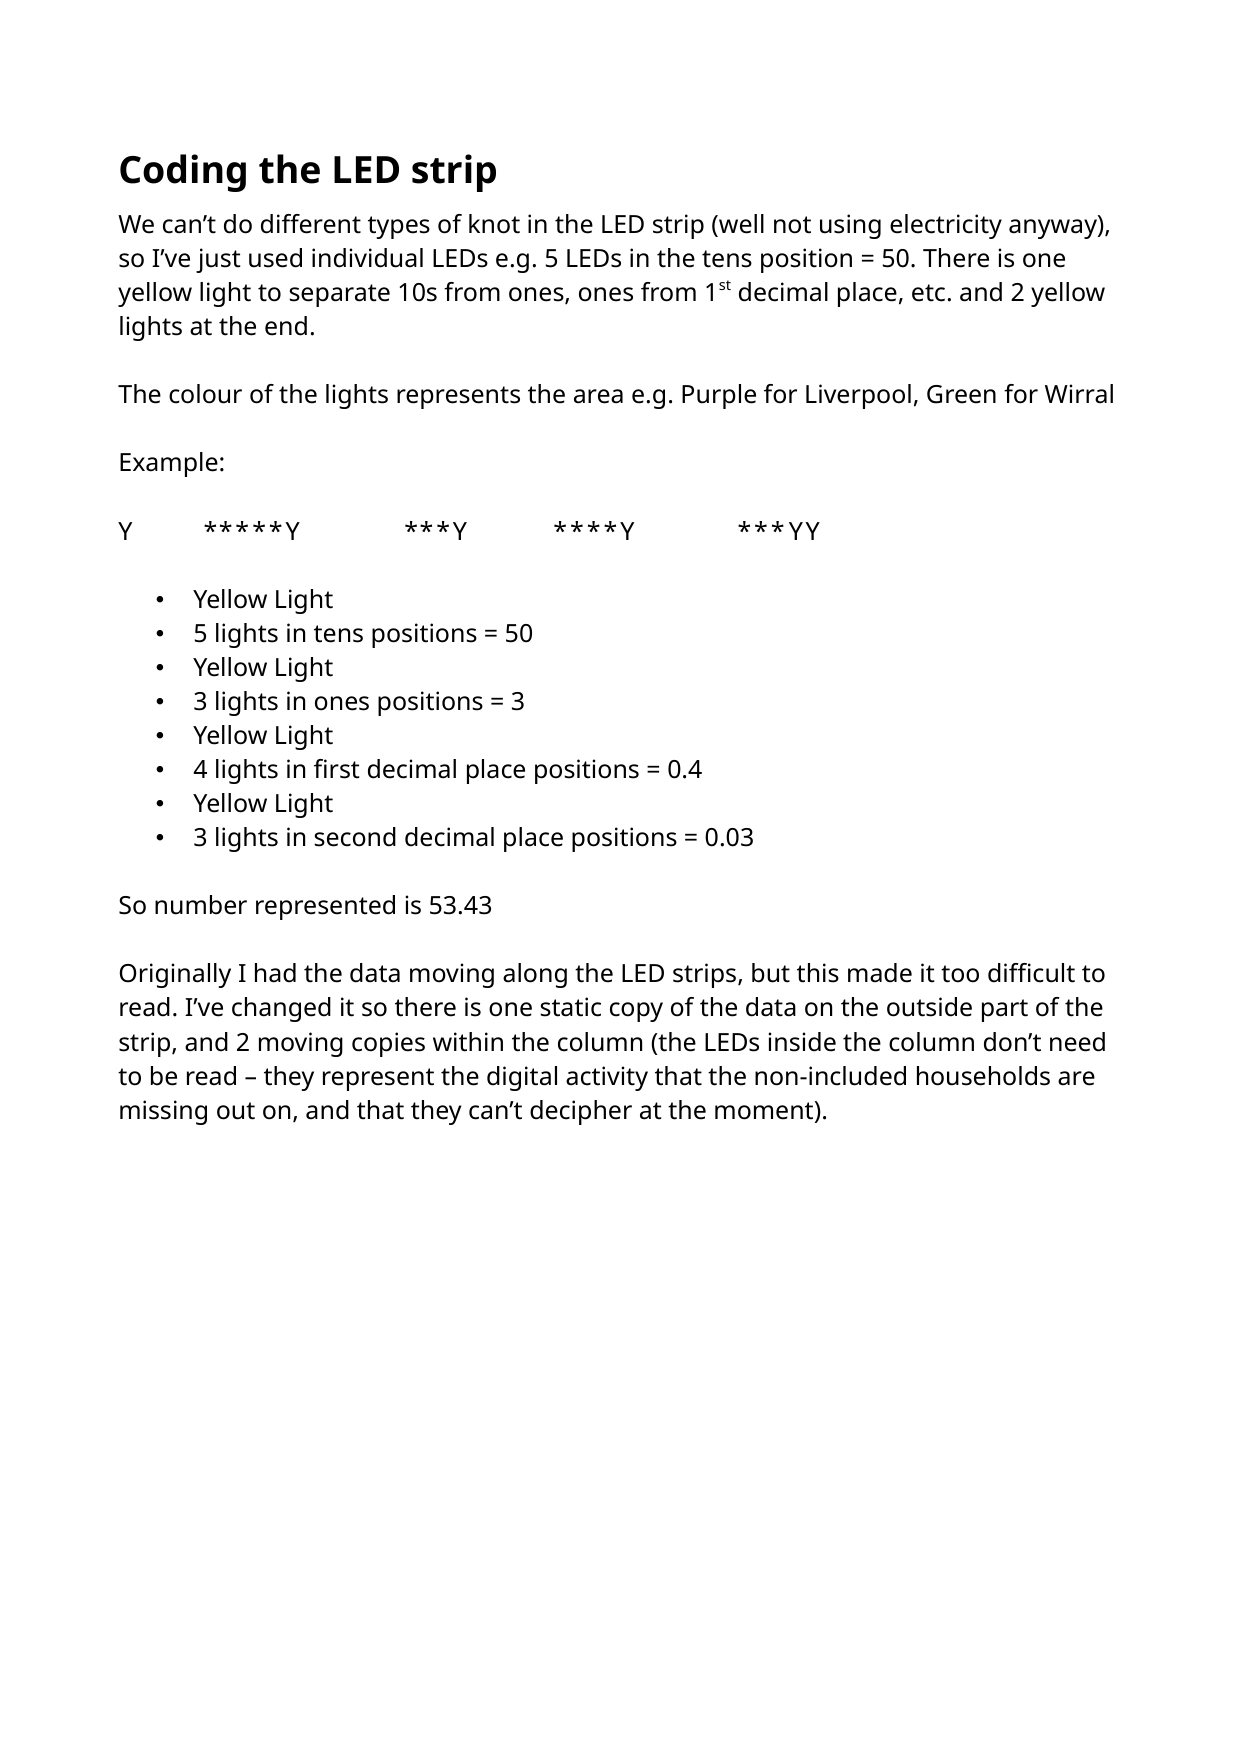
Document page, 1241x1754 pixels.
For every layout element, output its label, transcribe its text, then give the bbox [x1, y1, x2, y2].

table_header [470, 513, 486, 547]
table_header [503, 513, 520, 547]
text Example: [118, 445, 1122, 479]
table_header [319, 513, 336, 547]
list 3 lights in second decimal place positions = 0.03 [156, 820, 1122, 854]
table_header [704, 513, 720, 547]
table_header * [235, 513, 252, 547]
table_header * [202, 513, 218, 547]
table_header * [269, 513, 285, 547]
table_header [637, 513, 653, 547]
table_header [352, 513, 369, 547]
table_header [687, 513, 704, 547]
text We can’t do different types of knot in the LED strip (well not using electricity anyway), so I’ve just used individual LEDs e.g. 5 LEDs in the tens position = 50. There is one yellow light to separate 10s from ones, ones from 1st decimal place, etc. and 2 yellow lights at the end. [118, 207, 1122, 343]
list Yellow Light [156, 786, 1122, 820]
table_header [302, 513, 319, 547]
table_header Y [118, 513, 135, 547]
table_header [386, 513, 402, 547]
table_header [185, 513, 202, 547]
table_header [152, 513, 168, 547]
table_header * [737, 513, 754, 547]
list Yellow Light [156, 718, 1122, 752]
table_header * [419, 513, 436, 547]
table_header [486, 513, 503, 547]
table_header [520, 513, 536, 547]
table_header [838, 513, 856, 547]
table_header [670, 513, 687, 547]
table_header * [436, 513, 453, 547]
table_header * [403, 513, 419, 547]
table_header Y [620, 513, 637, 547]
text The colour of the lights represents the area e.g. Purple for Liverpool, Green for Wirral [118, 377, 1122, 411]
text Originally I had the data moving along the LED strips, but this made it too difficult to read. I’ve changed it so there is one static copy of the data on the outside part of the strip, and 2 moving copies within the column (the LEDs inside the column don’t need to be read – they represent the digital activity that the non-included households are missing out on, and that they can’t decipher at the moment). [118, 956, 1122, 1126]
subtitle Coding the LED strip [118, 143, 1122, 194]
table_header * [219, 513, 235, 547]
table_header Y [804, 513, 821, 547]
table_header * [587, 513, 603, 547]
list 4 lights in first decimal place positions = 0.4 [156, 752, 1122, 786]
table_header Y [453, 513, 469, 547]
table_header * [754, 513, 771, 547]
table_header [336, 513, 352, 547]
table_header [135, 513, 152, 547]
table_header Y [788, 513, 804, 547]
table_header Y [285, 513, 302, 547]
table_header [654, 513, 670, 547]
table_header [369, 513, 386, 547]
text So number represented is 53.43 [118, 888, 1122, 922]
table_header [536, 513, 553, 547]
list Yellow Light [156, 581, 1122, 615]
table_header [821, 513, 838, 547]
table_header * [771, 513, 787, 547]
table_header * [252, 513, 269, 547]
table_header [168, 513, 185, 547]
list 3 lights in ones positions = 3 [156, 683, 1122, 718]
table_header * [570, 513, 587, 547]
table_header * [553, 513, 570, 547]
table_header * [603, 513, 620, 547]
list Yellow Light [156, 649, 1122, 683]
table_header [720, 513, 737, 547]
list 5 lights in tens positions = 50 [156, 615, 1122, 649]
